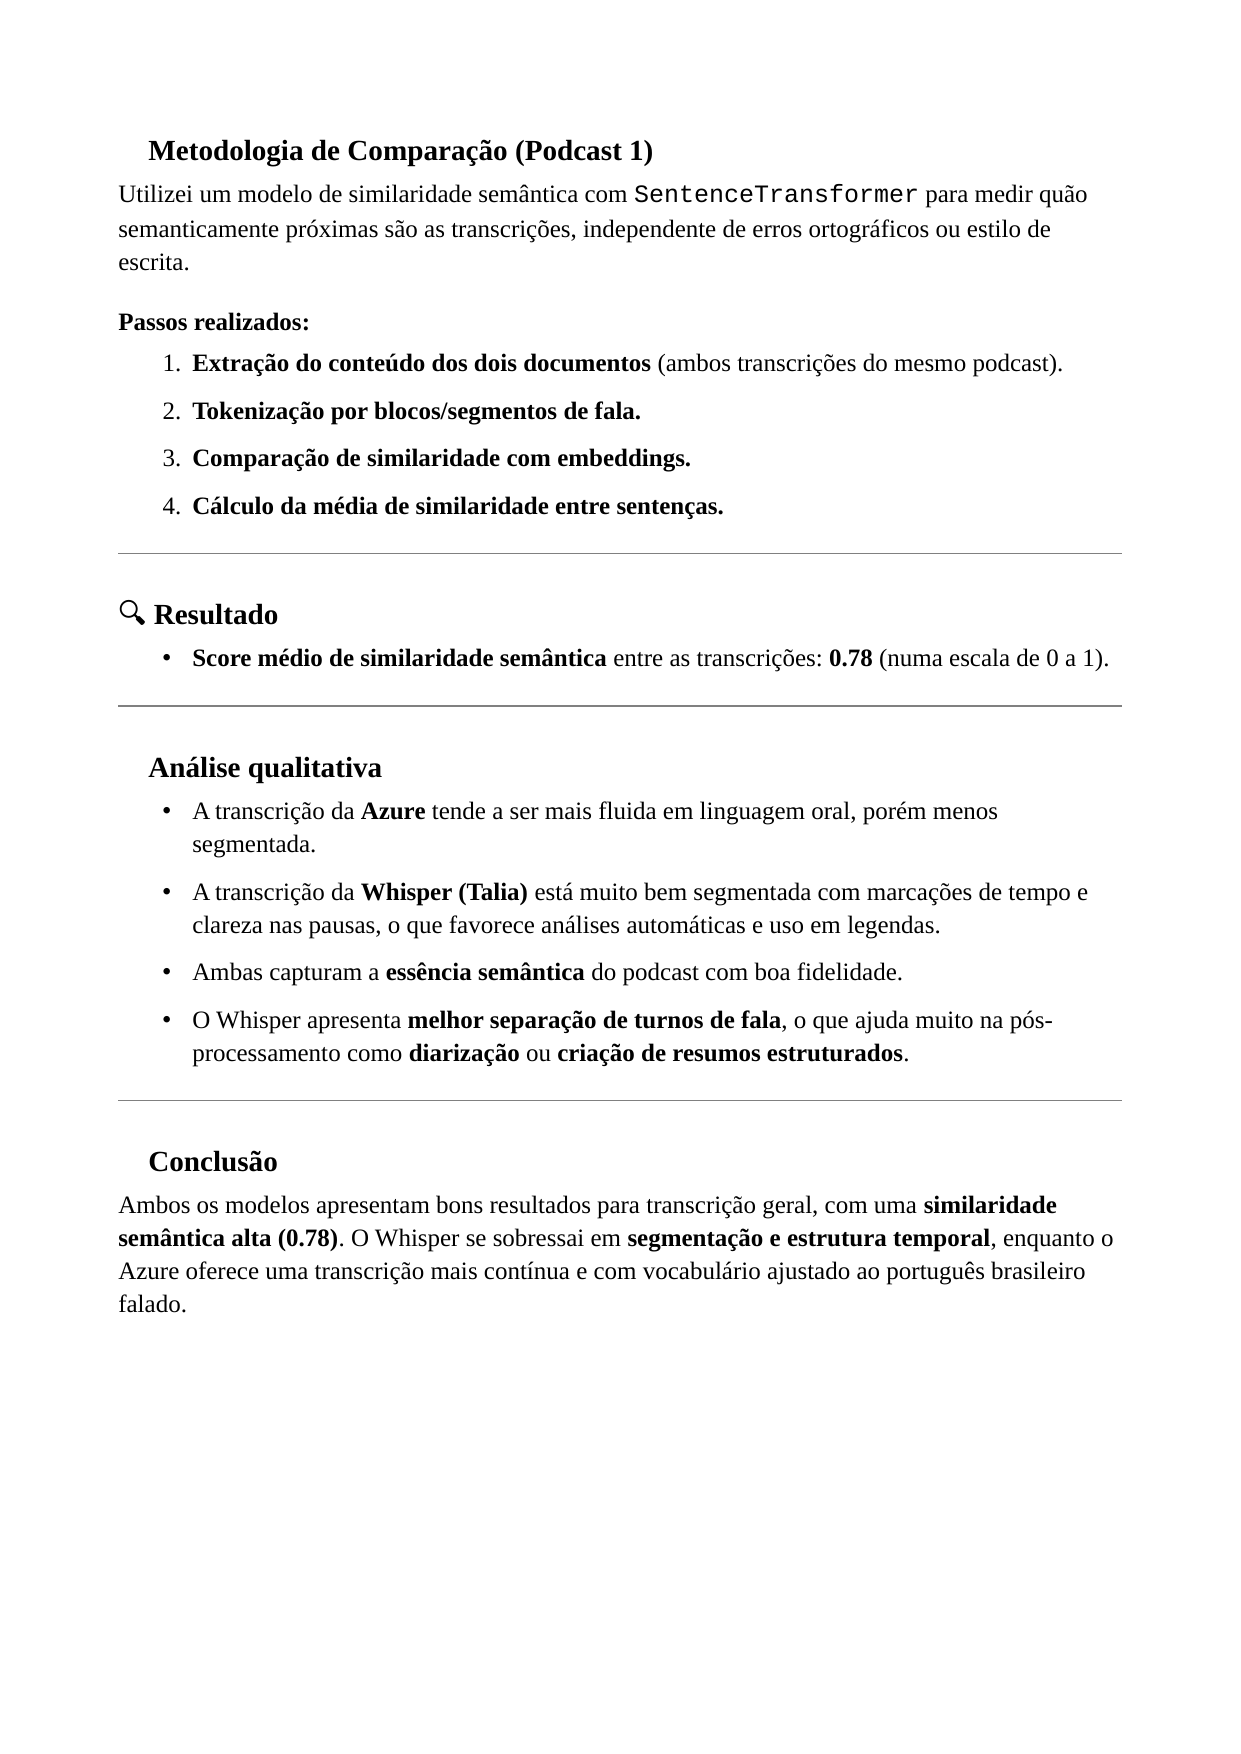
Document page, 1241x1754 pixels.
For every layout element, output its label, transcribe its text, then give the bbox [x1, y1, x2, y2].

list Score médio de similaridade semântica entre as transcrições: 0.78 (numa escala de 0 a 1). [162, 643, 1122, 672]
text Utilizei um modelo de similaridade semântica com SentenceTransformer para medir quão semanticamente próximas são as transcrições, independente de erros ortográficos ou estilo de escrita. [118, 179, 1122, 276]
list Cálculo da média de similaridade entre sentenças. [162, 491, 1122, 520]
list Comparação de similaridade com embeddings. [162, 443, 1122, 472]
list A transcrição da Azure tende a ser mais fluida em linguagem oral, porém menos segmentada. [162, 796, 1122, 858]
subtitle Passos realizados: [118, 307, 1122, 336]
list Extração do conteúdo dos dois documentos (ambos transcrições do mesmo podcast). [162, 348, 1122, 377]
subtitle 🧠 Conclusão [118, 1144, 1122, 1178]
list O Whisper apresenta melhor separação de turnos de fala, o que ajuda muito na pós-processamento como diarização ou criação de resumos estruturados. [162, 1005, 1122, 1067]
subtitle ✅ Metodologia de Comparação (Podcast 1) [118, 133, 1122, 166]
list A transcrição da Whisper (Talia) está muito bem segmentada com marcações de tempo e clareza nas pausas, o que favorece análises automáticas e uso em legendas. [162, 877, 1122, 938]
text Ambos os modelos apresentam bons resultados para transcrição geral, com uma similaridade semântica alta (0.78). O Whisper se sobressai em segmentação e estrutura temporal, enquanto o Azure oferece uma transcrição mais contínua e com vocabulário ajustado ao português brasileiro falado. [118, 1190, 1122, 1318]
list Tokenização por blocos/segmentos de fala. [162, 396, 1122, 424]
subtitle 📌 Análise qualitativa [118, 750, 1122, 783]
list Ambas capturam a essência semântica do podcast com boa fidelidade. [162, 957, 1122, 986]
subtitle 🔍 Resultado [118, 597, 1122, 631]
